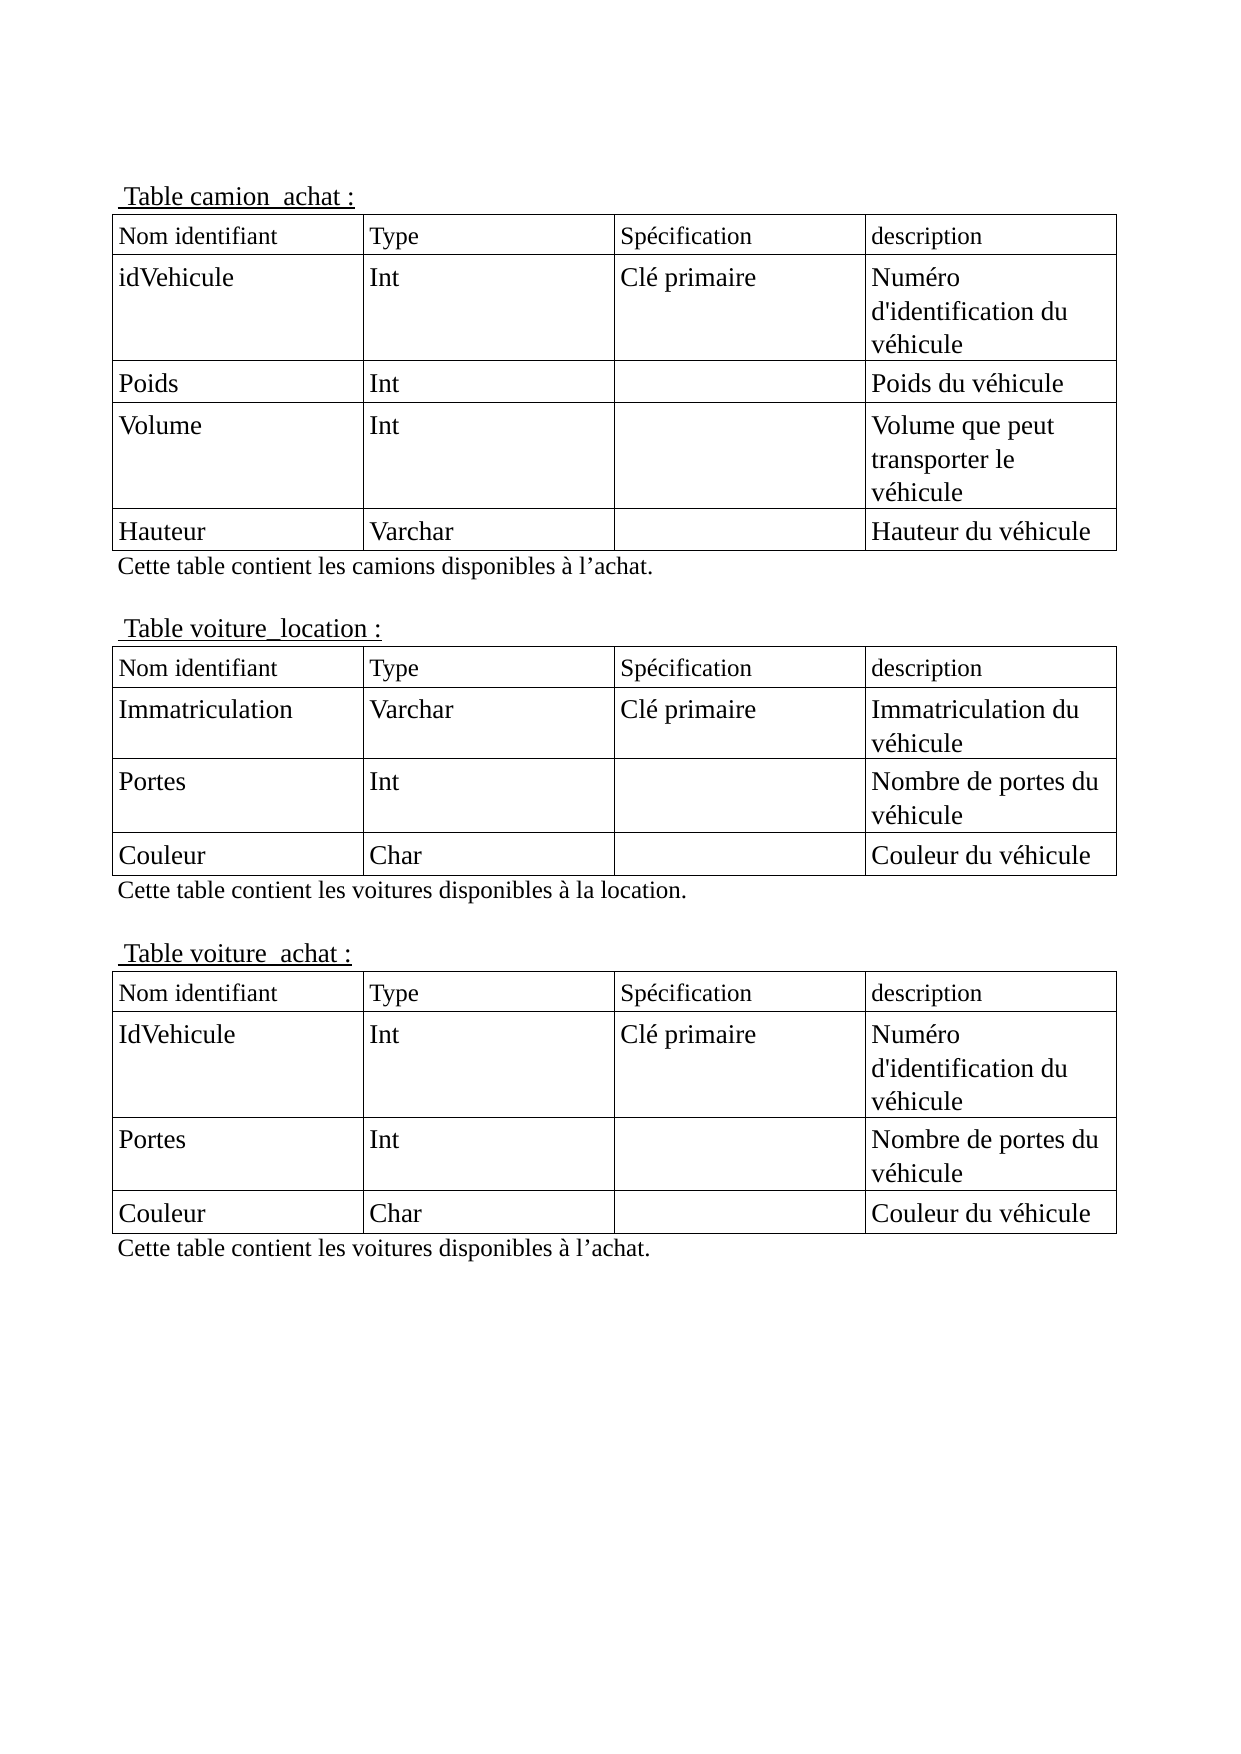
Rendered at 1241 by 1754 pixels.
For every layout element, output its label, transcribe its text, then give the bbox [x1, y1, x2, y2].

table_cell [615, 509, 865, 550]
table_cell [615, 833, 865, 875]
table_cell Numéro d'identification du véhicule [866, 1012, 1116, 1116]
table_cell Poids du véhicule [866, 361, 1116, 402]
table_header Spécification [615, 215, 865, 254]
text Table voiture_achat : [117, 937, 1122, 968]
table_cell Char [364, 1191, 614, 1233]
text Cette table contient les voitures disponibles à la location. [117, 875, 1122, 904]
table_cell idVehicule [113, 255, 363, 359]
table_cell Int [364, 361, 614, 402]
table_header Nom identifiant [113, 972, 363, 1011]
table_cell Portes [113, 759, 363, 832]
table_header description [866, 647, 1116, 686]
table_cell Hauteur [113, 509, 363, 550]
table_header Nom identifiant [113, 215, 363, 254]
text Cette table contient les voitures disponibles à l’achat. [117, 1233, 1122, 1262]
table_cell Portes [113, 1118, 363, 1190]
table_cell Clé primaire [615, 688, 865, 758]
table_cell Poids [113, 361, 363, 402]
table_cell Varchar [364, 688, 614, 758]
table_header description [866, 972, 1116, 1011]
table_cell Clé primaire [615, 1012, 865, 1116]
table_cell Couleur du véhicule [866, 1191, 1116, 1233]
table_cell Volume que peut transporter le véhicule [866, 403, 1116, 508]
table_cell Couleur du véhicule [866, 833, 1116, 875]
table_header Type [364, 215, 614, 254]
table_cell Nombre de portes du véhicule [866, 1118, 1116, 1190]
table_cell Numéro d'identification du véhicule [866, 255, 1116, 359]
text Table camion_achat : [117, 180, 1122, 211]
table_header description [866, 215, 1116, 254]
text Cette table contient les camions disponibles à l’achat. [117, 551, 1122, 579]
table_cell Nombre de portes du véhicule [866, 759, 1116, 832]
table_cell Clé primaire [615, 255, 865, 359]
table_header Type [364, 647, 614, 686]
table_cell [615, 759, 865, 832]
table_cell Int [364, 759, 614, 832]
table_header Type [364, 972, 614, 1011]
table_header Spécification [615, 647, 865, 686]
table_cell [615, 403, 865, 508]
table_cell Couleur [113, 833, 363, 875]
table_cell Immatriculation [113, 688, 363, 758]
table_cell Int [364, 255, 614, 359]
text Table voiture_location : [117, 613, 1122, 644]
table_cell IdVehicule [113, 1012, 363, 1116]
table_cell [615, 1191, 865, 1233]
table_cell Varchar [364, 509, 614, 550]
table_cell Int [364, 403, 614, 508]
table_cell Int [364, 1118, 614, 1190]
table_cell Char [364, 833, 614, 875]
table_cell Hauteur du véhicule [866, 509, 1116, 550]
table_cell Volume [113, 403, 363, 508]
table_cell Couleur [113, 1191, 363, 1233]
table_cell [615, 361, 865, 402]
table_header Spécification [615, 972, 865, 1011]
table_cell Immatriculation du véhicule [866, 688, 1116, 758]
table_cell Int [364, 1012, 614, 1116]
table_cell [615, 1118, 865, 1190]
table_header Nom identifiant [113, 647, 363, 686]
